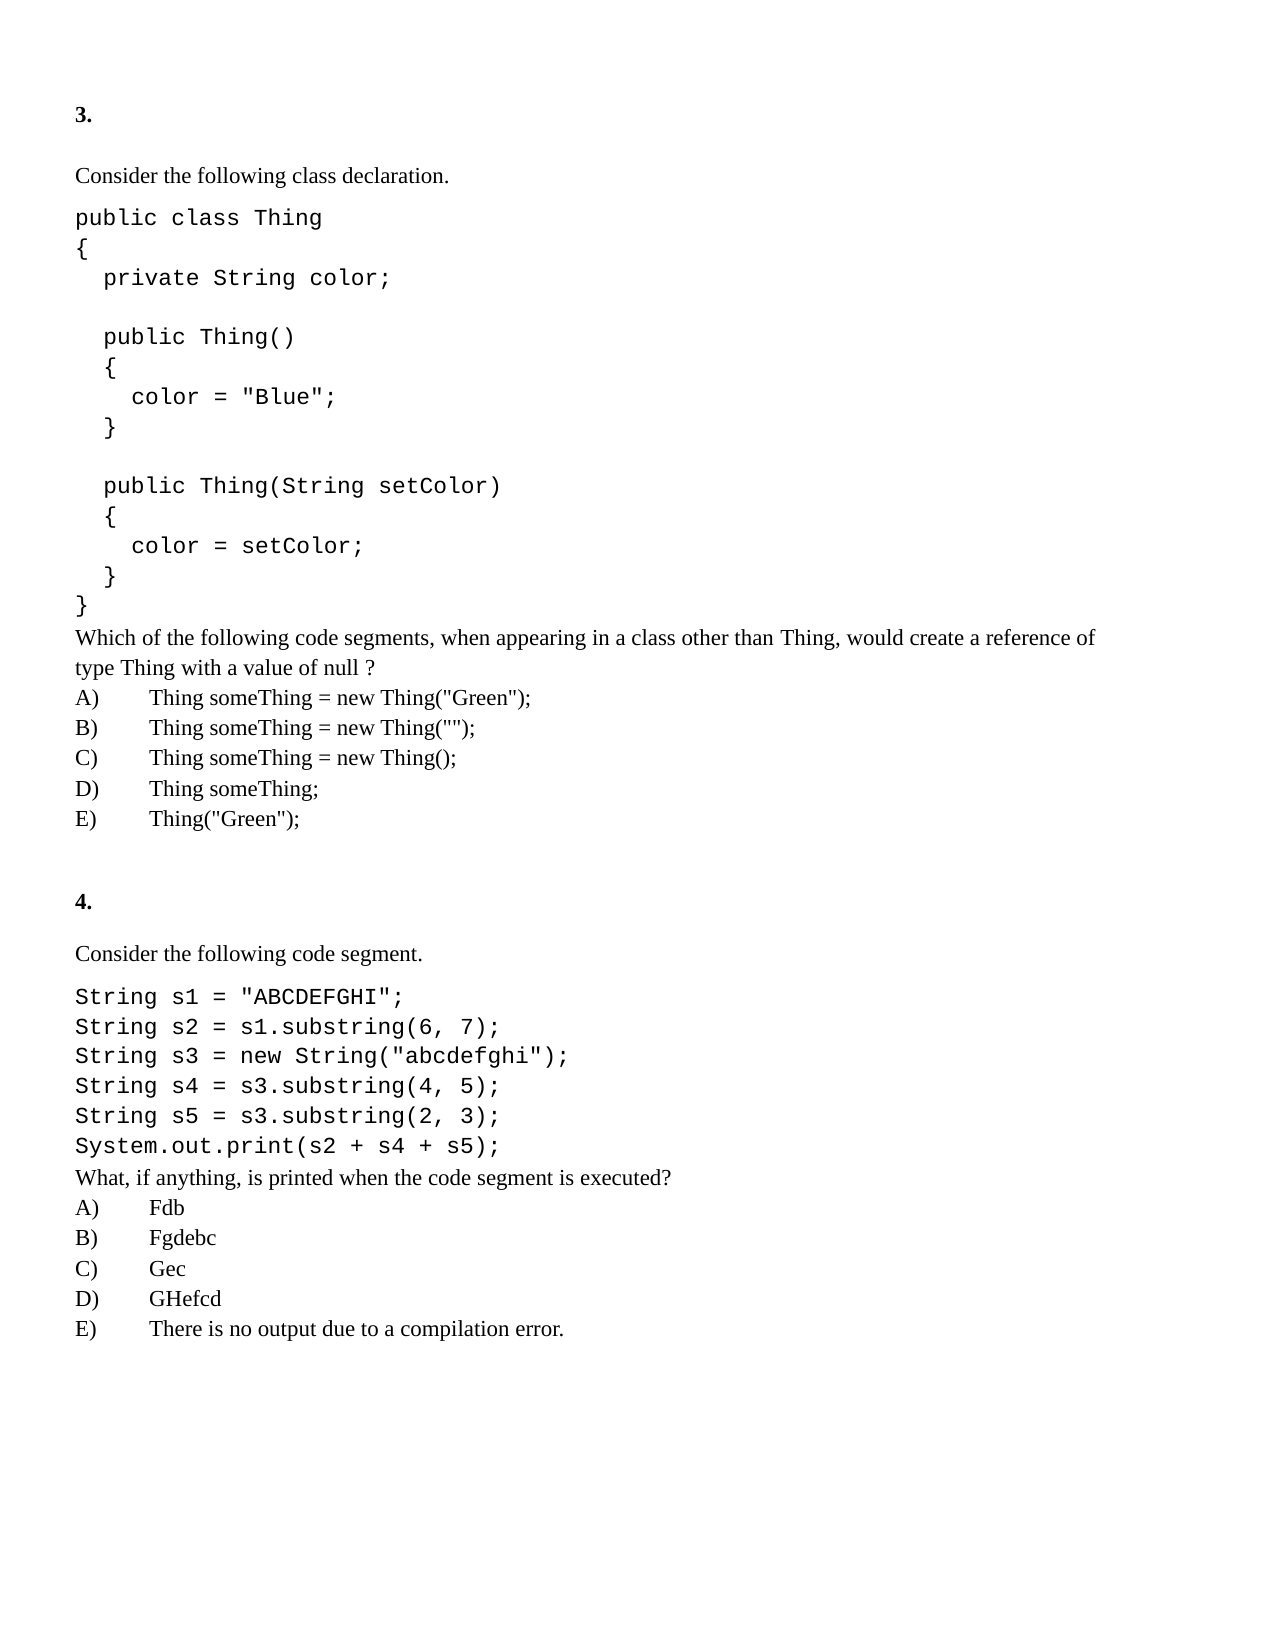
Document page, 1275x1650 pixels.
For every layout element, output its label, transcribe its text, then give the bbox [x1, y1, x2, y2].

text public Thing() [103, 326, 1200, 352]
text } [103, 415, 1200, 441]
list Thing someThing; [75, 775, 1200, 801]
text } [75, 594, 1200, 620]
list Gec [75, 1255, 1200, 1281]
text { [103, 356, 1200, 381]
text public class Thing [75, 207, 1200, 232]
list Thing someThing = new Thing("Green"); [75, 684, 1200, 710]
list Fgdebc [75, 1224, 1200, 1251]
list Fdb [75, 1194, 1200, 1221]
text 3. [75, 101, 1200, 128]
text String s5 = s3.substring(2, 3); [75, 1104, 1200, 1130]
text { [103, 504, 1200, 530]
text color = setColor; [131, 534, 1200, 560]
list GHefcd [75, 1285, 1200, 1311]
text { [75, 236, 1200, 262]
list There is no output due to a compilation error. [75, 1315, 1200, 1341]
list Thing someThing = new Thing(""); [75, 714, 1200, 741]
text String s4 = s3.substring(4, 5); [75, 1075, 1200, 1101]
list Thing someThing = new Thing(); [75, 744, 1200, 771]
text String s3 = new String("abcdefghi"); [75, 1045, 1200, 1071]
text public Thing(String setColor) [103, 475, 1200, 501]
text System.out.print(s2 + s4 + s5); [75, 1134, 1200, 1160]
text Consider the following code segment. [75, 941, 1200, 967]
text What, if anything, is printed when the code segment is executed? [75, 1164, 1200, 1190]
text private String color; [103, 266, 1200, 292]
text String s2 = s1.substring(6, 7); [75, 1015, 1200, 1041]
text color = "Blue"; [131, 385, 1200, 411]
text String s1 = "ABCDEFGHI"; [75, 985, 1200, 1011]
list Thing("Green"); [75, 805, 1200, 831]
text 4. [75, 888, 1200, 914]
text Which of the following code segments, when appearing in a class other than Thing, would create a reference of type Thing with a value of null ? [75, 624, 1200, 680]
text } [103, 564, 1200, 590]
text Consider the following class declaration. [75, 162, 1200, 188]
